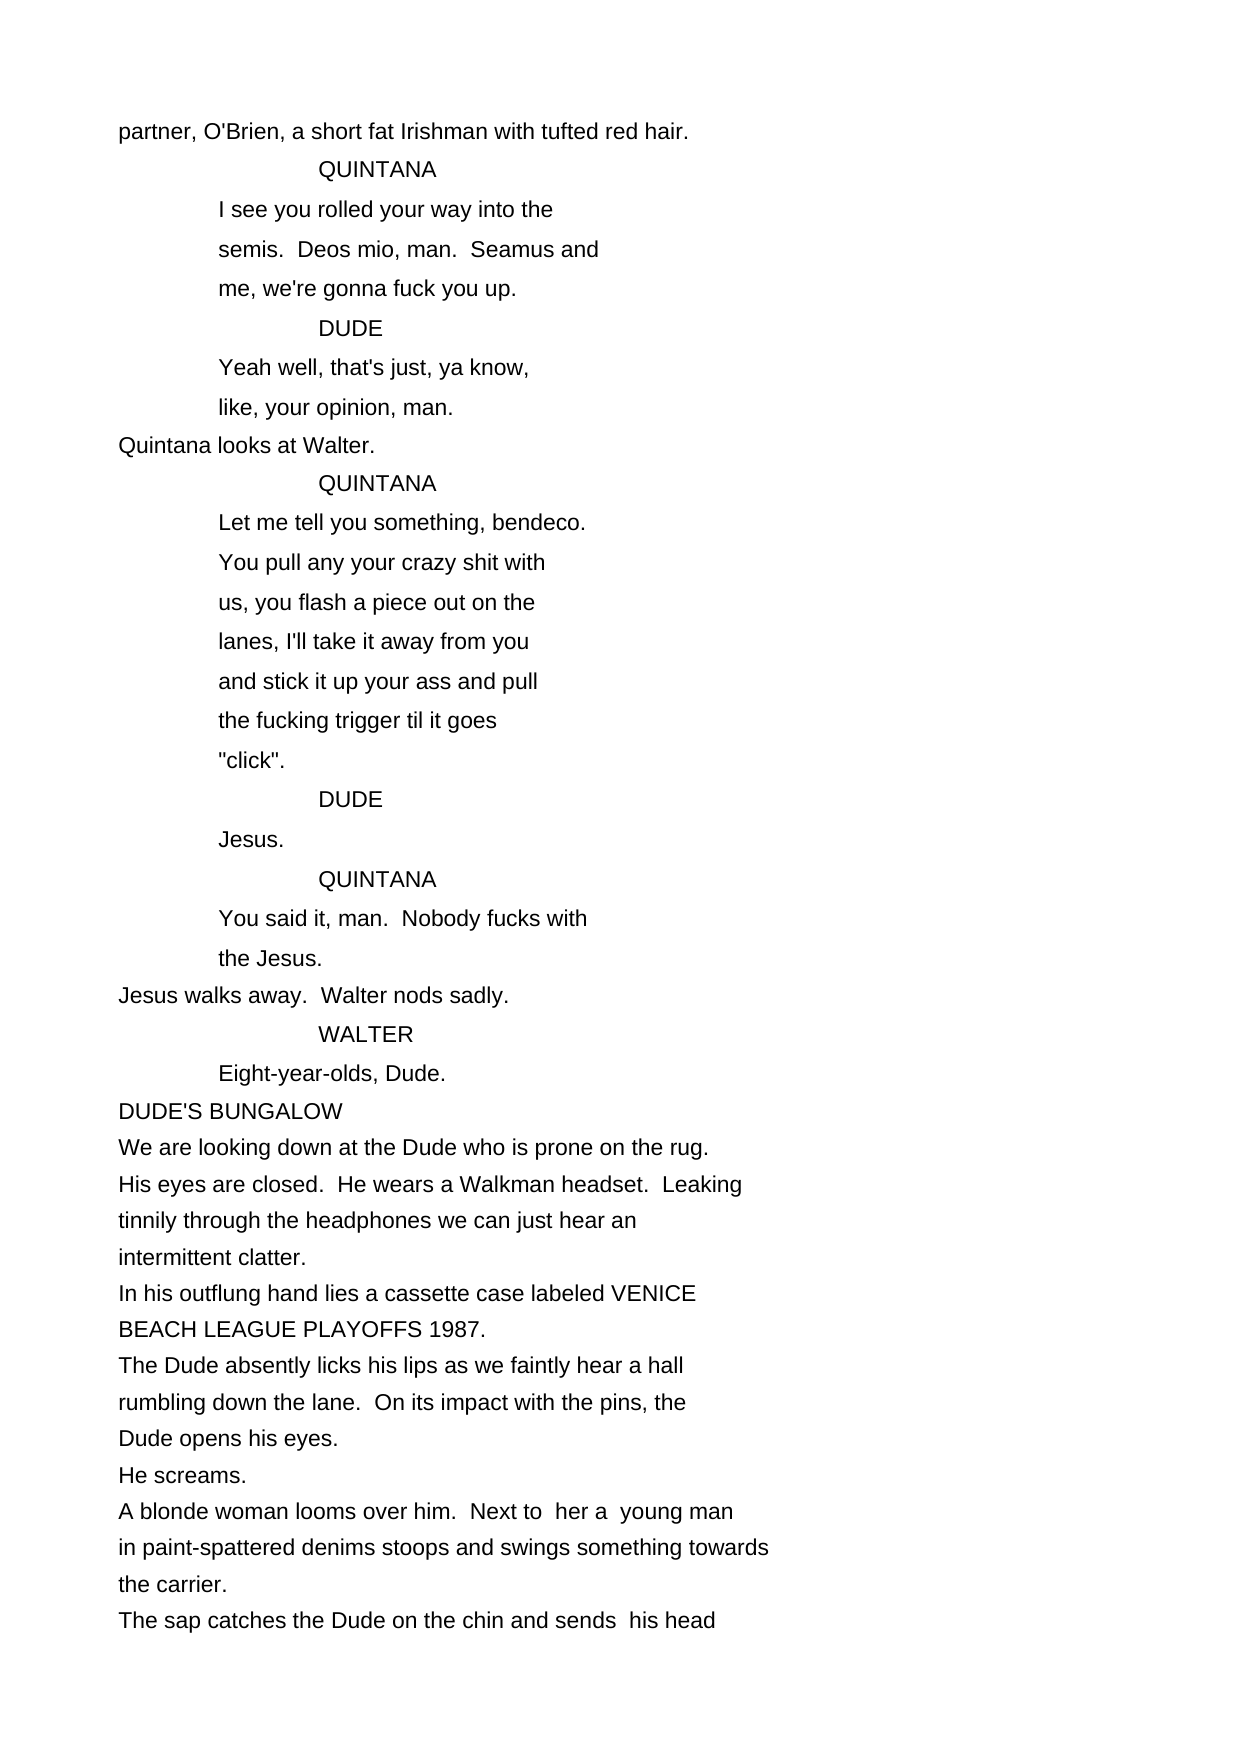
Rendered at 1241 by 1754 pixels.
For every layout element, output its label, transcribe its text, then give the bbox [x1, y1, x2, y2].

text QUINTANA [118, 154, 1122, 183]
text in paint-spattered denims stoops and swings something towards [118, 1534, 1122, 1561]
text and stick it up your ass and pull [118, 666, 1122, 694]
text QUINTANA [118, 468, 1122, 497]
text DUDE'S BUNGALOW [118, 1098, 1122, 1124]
text In his outflung hand lies a cassette case labeled VENICE [118, 1280, 1122, 1306]
text The sap catches the Dude on the chin and sends his head [118, 1607, 1122, 1633]
text intermittent clatter. [118, 1243, 1122, 1270]
text QUINTANA [118, 864, 1122, 892]
text Jesus. [118, 824, 1122, 853]
text BEACH LEAGUE PLAYOFFS 1987. [118, 1316, 1122, 1342]
text Dude opens his eyes. [118, 1425, 1122, 1452]
text Yeah well, that's just, ya know, [118, 352, 1122, 381]
text semis. Deos mio, man. Seamus and [118, 234, 1122, 262]
text me, we're gonna fuck you up. [118, 273, 1122, 302]
text I see you rolled your way into the [118, 194, 1122, 223]
text You said it, man. Nobody fucks with [118, 903, 1122, 932]
text The Dude absently licks his lips as we faintly hear a hall [118, 1352, 1122, 1379]
text We are looking down at the Dude who is prone on the rug. [118, 1134, 1122, 1161]
text DUDE [118, 313, 1122, 342]
text His eyes are closed. He wears a Walkman headset. Leaking [118, 1171, 1122, 1197]
text tinnily through the headphones we can just hear an [118, 1207, 1122, 1233]
text "click". [118, 745, 1122, 774]
text He screams. [118, 1462, 1122, 1488]
text WALTER [118, 1019, 1122, 1048]
text the carrier. [118, 1571, 1122, 1597]
text You pull any your crazy shit with [118, 547, 1122, 576]
text rumbling down the lane. On its impact with the pins, the [118, 1389, 1122, 1415]
text the fucking trigger til it goes [118, 705, 1122, 734]
text us, you flash a piece out on the [118, 587, 1122, 615]
text Eight-year-olds, Dude. [118, 1058, 1122, 1087]
text the Jesus. [118, 943, 1122, 972]
text Jesus walks away. Walter nods sadly. [118, 982, 1122, 1009]
text DUDE [118, 784, 1122, 813]
text A blonde woman looms over him. Next to her a young man [118, 1498, 1122, 1524]
text partner, O'Brien, a short fat Irishman with tufted red hair. [118, 118, 1122, 144]
text lanes, I'll take it away from you [118, 626, 1122, 655]
text Quintana looks at Walter. [118, 432, 1122, 458]
text like, your opinion, man. [118, 392, 1122, 421]
text Let me tell you something, bendeco. [118, 507, 1122, 536]
